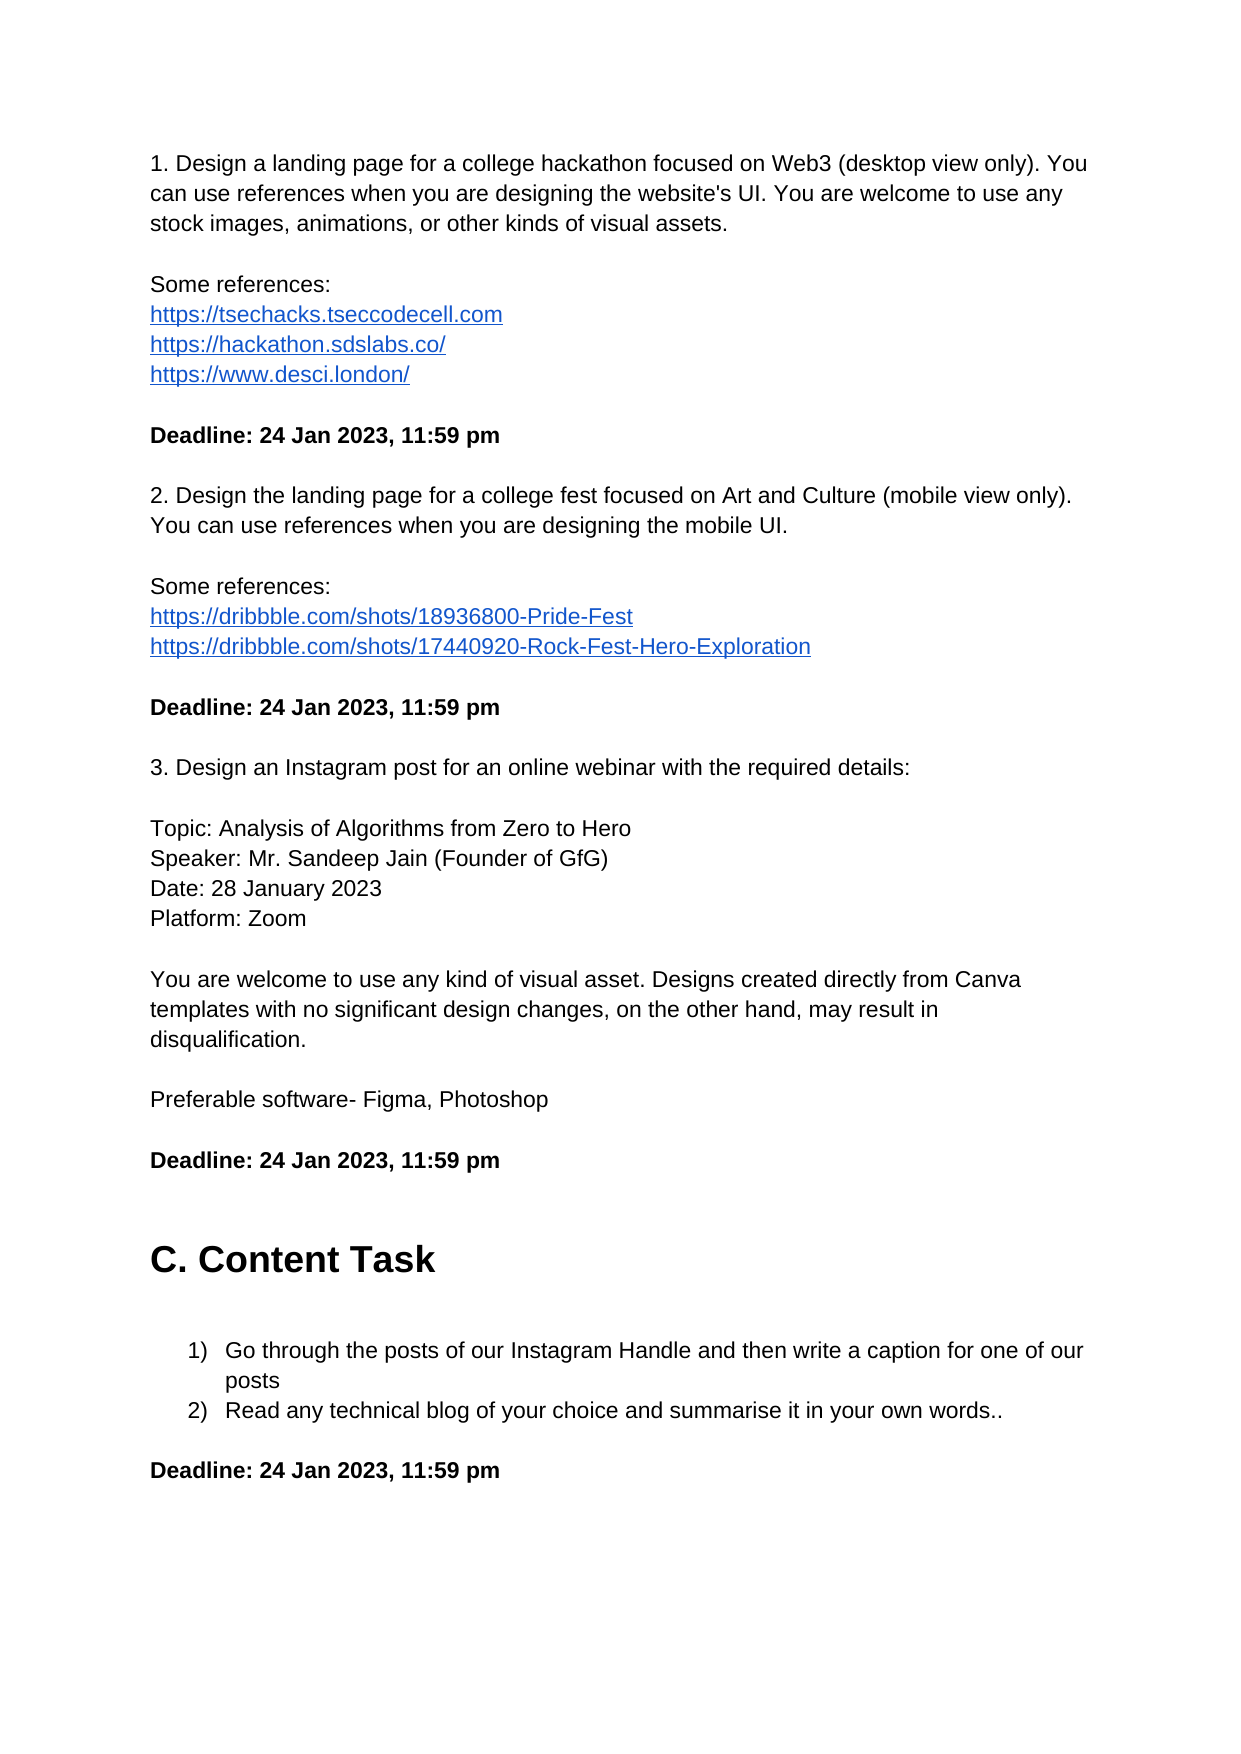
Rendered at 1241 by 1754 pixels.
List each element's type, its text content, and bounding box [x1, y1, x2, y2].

text Date: 28 January 2023 [150, 875, 1090, 901]
text 3. Design an Instagram post for an online webinar with the required details: [150, 754, 1090, 781]
text Platform: Zoom [150, 905, 1090, 932]
text Some references: [150, 271, 1090, 297]
text C. Content Task [150, 1237, 1090, 1281]
text Deadline: 24 Jan 2023, 11:59 pm [150, 1147, 1090, 1173]
text Some references: [150, 573, 1090, 599]
list Go through the posts of our Instagram Handle and then write a caption for one of our posts [187, 1337, 1090, 1393]
text Speaker: Mr. Sandeep Jain (Founder of GfG) [150, 845, 1090, 871]
text 2. Design the landing page for a college fest focused on Art and Culture (mobile view only). You can use references when you are designing the mobile UI. [150, 482, 1090, 539]
text Deadline: 24 Jan 2023, 11:59 pm [150, 1457, 1090, 1484]
text You are welcome to use any kind of visual asset. Designs created directly from Canva templates with no significant design changes, on the other hand, may result in disqualification. [150, 966, 1090, 1052]
text Deadline: 24 Jan 2023, 11:59 pm [150, 422, 1090, 448]
text Topic: Analysis of Algorithms from Zero to Hero [150, 814, 1090, 841]
text Preferable software- Figma, Photoshop [150, 1086, 1090, 1113]
text https://hackathon.sdslabs.co/ [150, 331, 1090, 358]
text https://www.desci.london/ [150, 361, 1090, 388]
text Deadline: 24 Jan 2023, 11:59 pm [150, 694, 1090, 720]
list Read any technical blog of your choice and summarise it in your own words.. [187, 1397, 1090, 1423]
text https://dribbble.com/shots/18936800-Pride-Fest [150, 603, 1090, 629]
text 1. Design a landing page for a college hackathon focused on Web3 (desktop view only). You can use references when you are designing the website's UI. You are welcome to use any stock images, animations, or other kinds of visual assets. [150, 150, 1090, 237]
text https://tsechacks.tseccodecell.com [150, 301, 1090, 327]
text https://dribbble.com/shots/17440920-Rock-Fest-Hero-Exploration [150, 633, 1090, 660]
